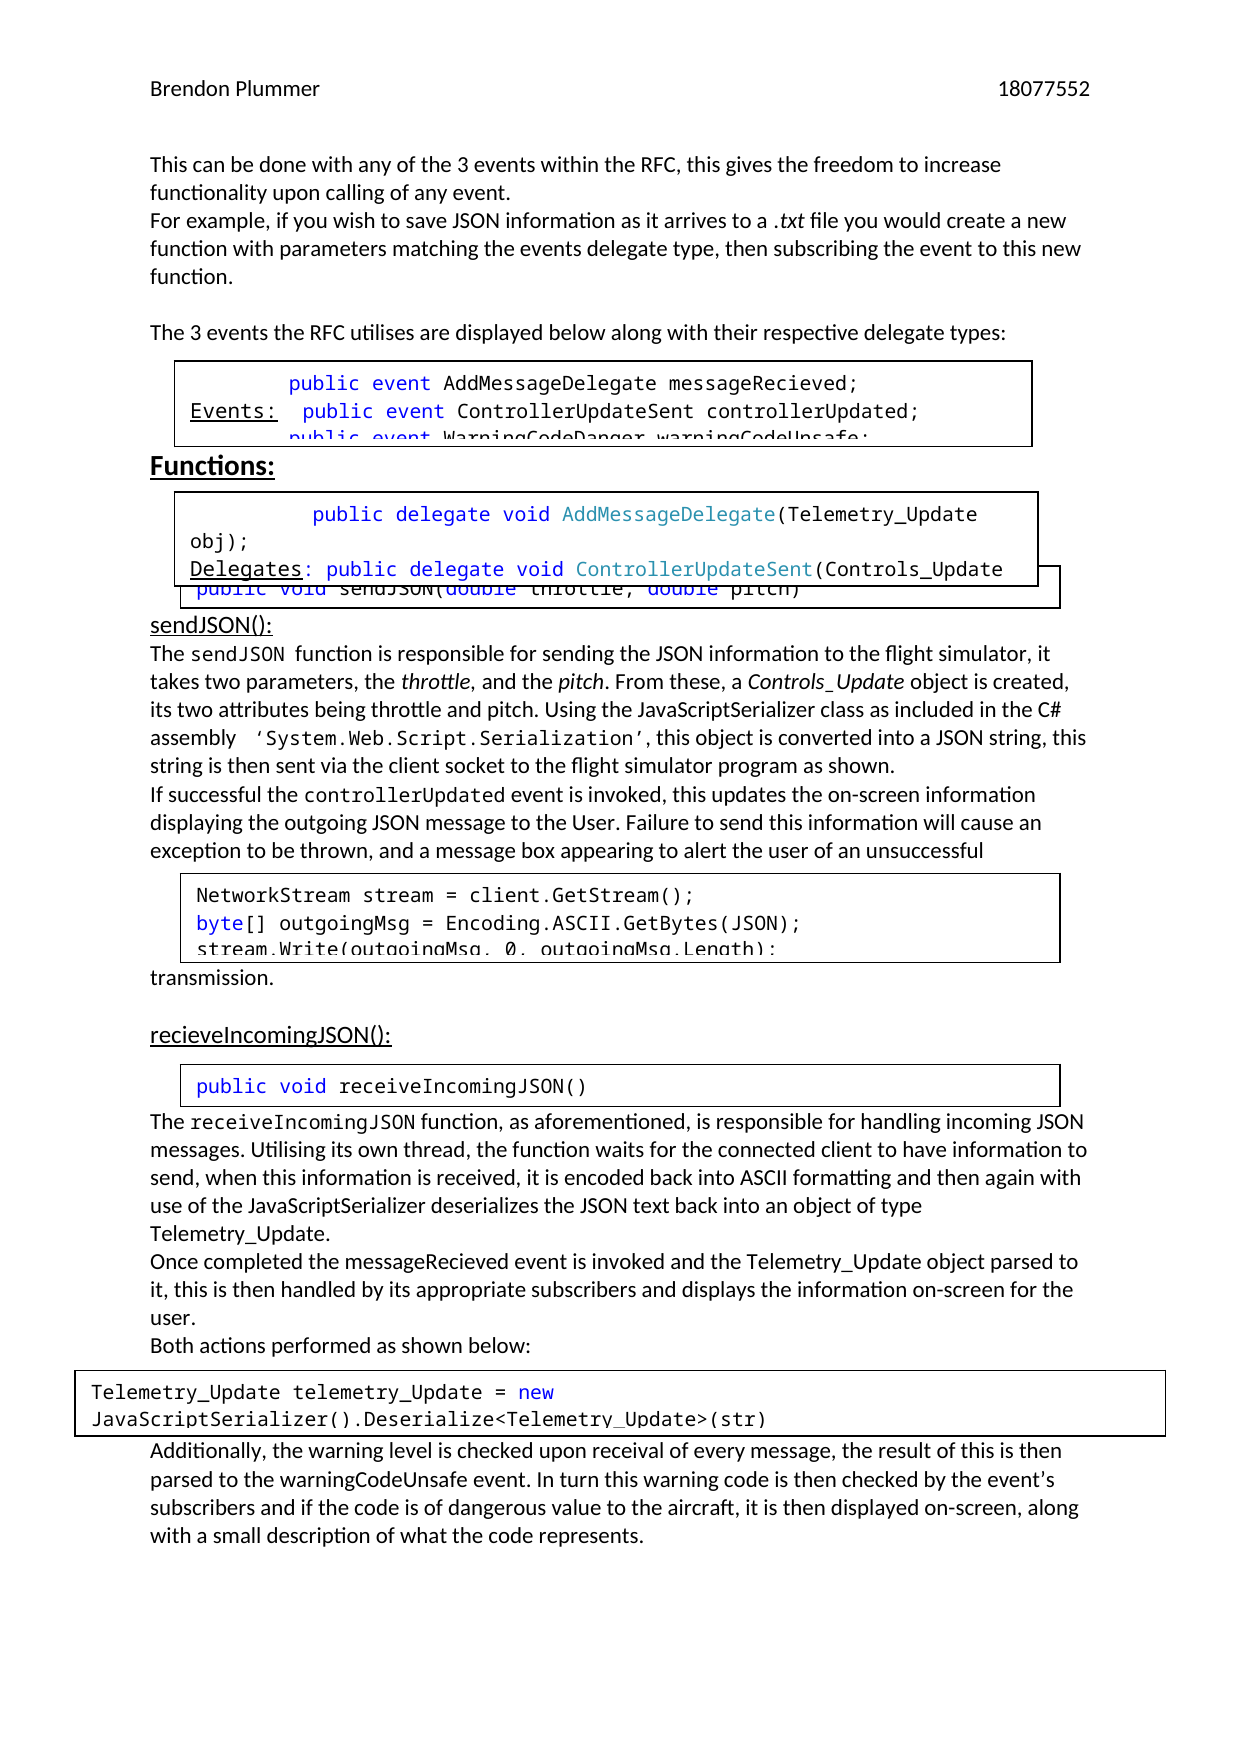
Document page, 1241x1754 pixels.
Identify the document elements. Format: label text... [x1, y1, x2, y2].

text If successful the controllerUpdated event is invoked, this updates the on-screen information displaying the outgoing JSON message to the User. Failure to send this information will cause an exception to be thrown, and a message box appearing to alert the user of an unsuccessful transmission. [150, 780, 1090, 991]
text public void sendJSON(double throttle, double pitch) [733, 574, 1044, 600]
text public void receiveIncomingJSON() [196, 1073, 1044, 1098]
text public void sendJSON(double throttle, double pitch) [199, 587, 732, 600]
text public event AddMessageDelegate messageRecieved; [190, 369, 1016, 396]
text [181, 874, 1059, 962]
text This can be done with any of the 3 events within the RFC, this gives the freedom to increase functionality upon calling of any event. [150, 150, 1090, 206]
text Once completed the messageRecieved event is invoked and the Telemetry_Update object parsed to it, this is then handled by its appropriate subscribers and displays the information on-screen for the user. [150, 1247, 1090, 1332]
text Events: public event ControllerUpdateSent controllerUpdated; [190, 396, 1016, 424]
text [76, 1371, 1165, 1435]
text The 3 events the RFC utilises are displayed below along with their respective delegate types: [175, 362, 1031, 446]
text [150, 1359, 1090, 1369]
text Delegates: public delegate void ControllerUpdateSent(Controls_Update obj); [190, 554, 1022, 577]
text recieveIncomingJSON(): [150, 1019, 1090, 1050]
text sendJSON(): [150, 511, 1090, 639]
text The sendJSON function is responsible for sending the JSON information to the flight simulator, it takes two parameters, the throttle, and the pitch. From these, a Controls_Update object is created, its two attributes being throttle and pitch. Using the JavaScriptSerializer class as included in the C# assembly ‘System.Web.Script.Serialization’, this object is converted into a JSON string, this string is then sent via the client socket to the flight simulator program as shown. [150, 639, 1090, 780]
text Both actions performed as shown below: [150, 1332, 1090, 1359]
text byte[] outgoingMsg = Encoding.ASCII.GetBytes(JSON); [196, 909, 1044, 936]
text public event WarningCodeDanger warningCodeUnsafe; [190, 424, 1016, 438]
text NetworkStream stream = client.GetStream(); [196, 882, 1044, 909]
text [181, 1065, 1059, 1106]
text The receiveIncomingJSON function, as aforementioned, is responsible for handling incoming JSON messages. Utilising its own thread, the function waits for the connected client to have information to send, when this information is received, it is encoded back into ASCII formatting and then again with use of the JavaScriptSerializer deserializes the JSON text back into an object of type Telemetry_Update. [150, 1050, 1090, 1247]
text The 3 events the RFC utilises are displayed below along with their respective delegate types: [175, 493, 1037, 585]
text For example, if you wish to save JSON information as it arrives to a .txt file you would create a new function with parameters matching the events delegate type, then subscribing the event to this new function. [150, 206, 1090, 290]
text The 3 events the RFC utilises are displayed below along with their respective delegate types: [150, 318, 1090, 346]
text Telemetry_Update telemetry_Update = new JavaScriptSerializer().Deserialize<Telemetry_Update>(str) [91, 1378, 1150, 1428]
text Additionally, the warning level is checked upon receival of every message, the result of this is then parsed to the warningCodeUnsafe event. In turn this warning code is then checked by the event’s subscribers and if the code is of dangerous value to the aircraft, it is then displayed on-screen, along with a small description of what the code represents. [150, 1437, 1090, 1549]
text stream.Write(outgoingMsg, 0, outgoingMsg.Length); [196, 936, 1044, 954]
text public delegate void AddMessageDelegate(Telemetry_Update obj); [190, 500, 1022, 554]
text Functions: [150, 374, 1090, 483]
